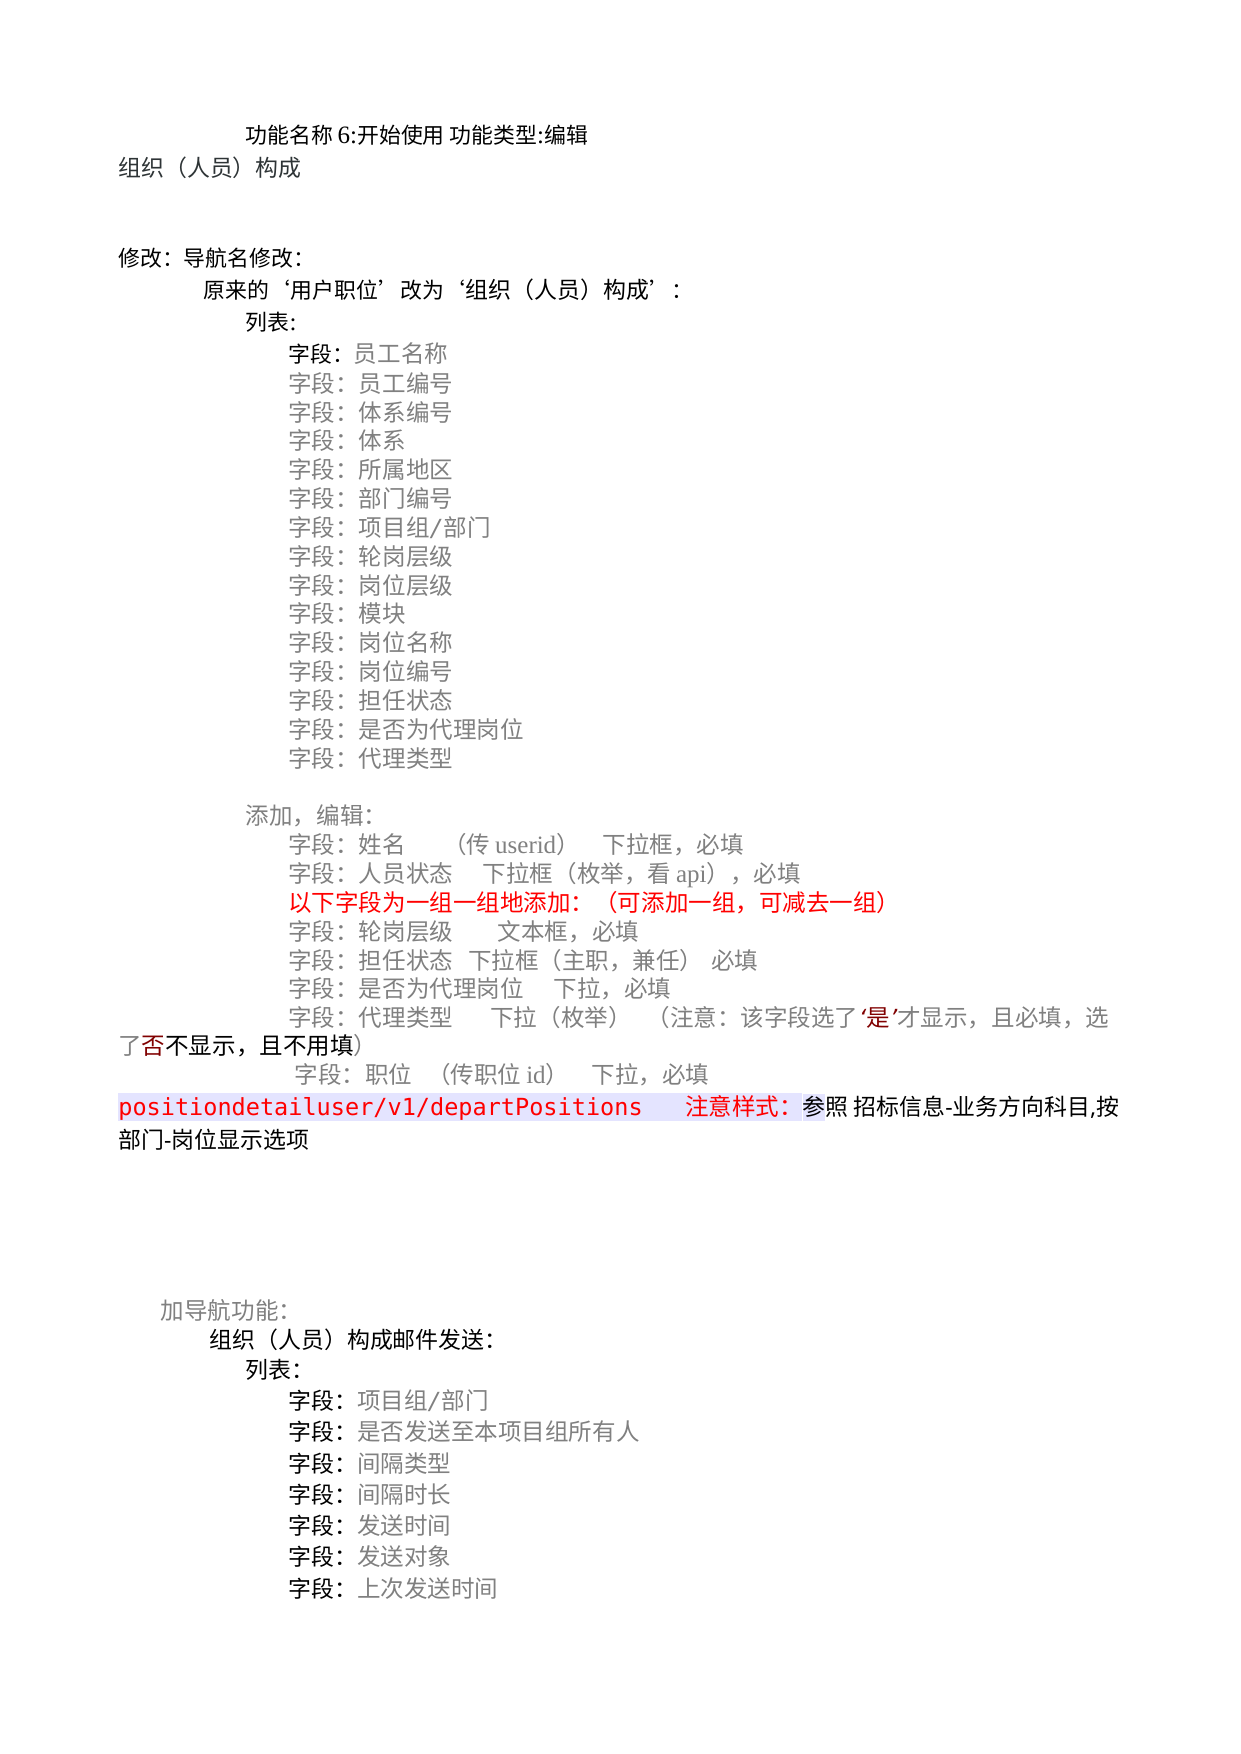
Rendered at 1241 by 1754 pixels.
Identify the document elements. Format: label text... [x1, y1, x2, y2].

text 字段：是否为代理岗位 下拉，必填 [118, 974, 1122, 1003]
text 字段：部门编号 [118, 484, 1122, 513]
text 字段：职位 （传职位id） 下拉，必填 positiondetailuser/v1/departPositions 注意样式：参照 招标信息-业务方向科目,按部门-岗位显示选项 [118, 1060, 1122, 1155]
text 组织（人员）构成 [118, 150, 1122, 183]
text 字段：姓名 （传userid） 下拉框，必填 [118, 830, 1122, 859]
text 字段：项目组/部门 [118, 513, 1122, 542]
text 功能名称6:开始使用 功能类型:编辑 [118, 118, 1122, 150]
text 以下字段为一组一组地添加：（可添加一组，可减去一组） [118, 888, 1122, 917]
text 字段：模块 [118, 599, 1122, 628]
text 字段：担任状态 [118, 686, 1122, 715]
text 字段：体系 [118, 426, 1122, 455]
text 字段：体系编号 [118, 398, 1122, 426]
text 列表： [118, 1354, 1122, 1385]
text 字段：代理类型 [118, 744, 1122, 773]
text 字段：员工编号 [118, 369, 1122, 398]
text 字段：所属地区 [118, 455, 1122, 484]
text 字段：岗位层级 [118, 571, 1122, 599]
text 原来的‘用户职位’改为‘组织（人员）构成’： [118, 272, 1122, 305]
text 字段：岗位编号 [118, 657, 1122, 686]
text 修改：导航名修改： [118, 241, 1122, 272]
text 加导航功能： [118, 1296, 1122, 1325]
text 组织（人员）构成邮件发送： [118, 1325, 1122, 1354]
text 字段：是否为代理岗位 [118, 715, 1122, 744]
text 字段：发送对象 [118, 1541, 1122, 1573]
text 字段：员工名称 [118, 337, 1122, 369]
text 字段：代理类型 下拉（枚举） （注意：该字段选了‘是’才显示，且必填，选了否不显示，且不用填） [118, 1003, 1122, 1060]
text 字段：发送时间 [118, 1510, 1122, 1541]
text 字段：担任状态 下拉框（主职，兼任） 必填 [118, 946, 1122, 974]
text 列表: [118, 305, 1122, 337]
text 字段：轮岗层级 [118, 542, 1122, 571]
text 字段：上次发送时间 [118, 1573, 1122, 1604]
text 字段：项目组/部门 [118, 1385, 1122, 1416]
text 字段：间隔时长 [118, 1479, 1122, 1510]
text 字段：岗位名称 [118, 628, 1122, 657]
text 字段：是否发送至本项目组所有人 [118, 1416, 1122, 1448]
text 字段：间隔类型 [118, 1448, 1122, 1479]
text 字段：人员状态 下拉框（枚举，看api），必填 [118, 859, 1122, 888]
text 添加，编辑： [118, 801, 1122, 830]
text 字段：轮岗层级 文本框，必填 [118, 917, 1122, 946]
